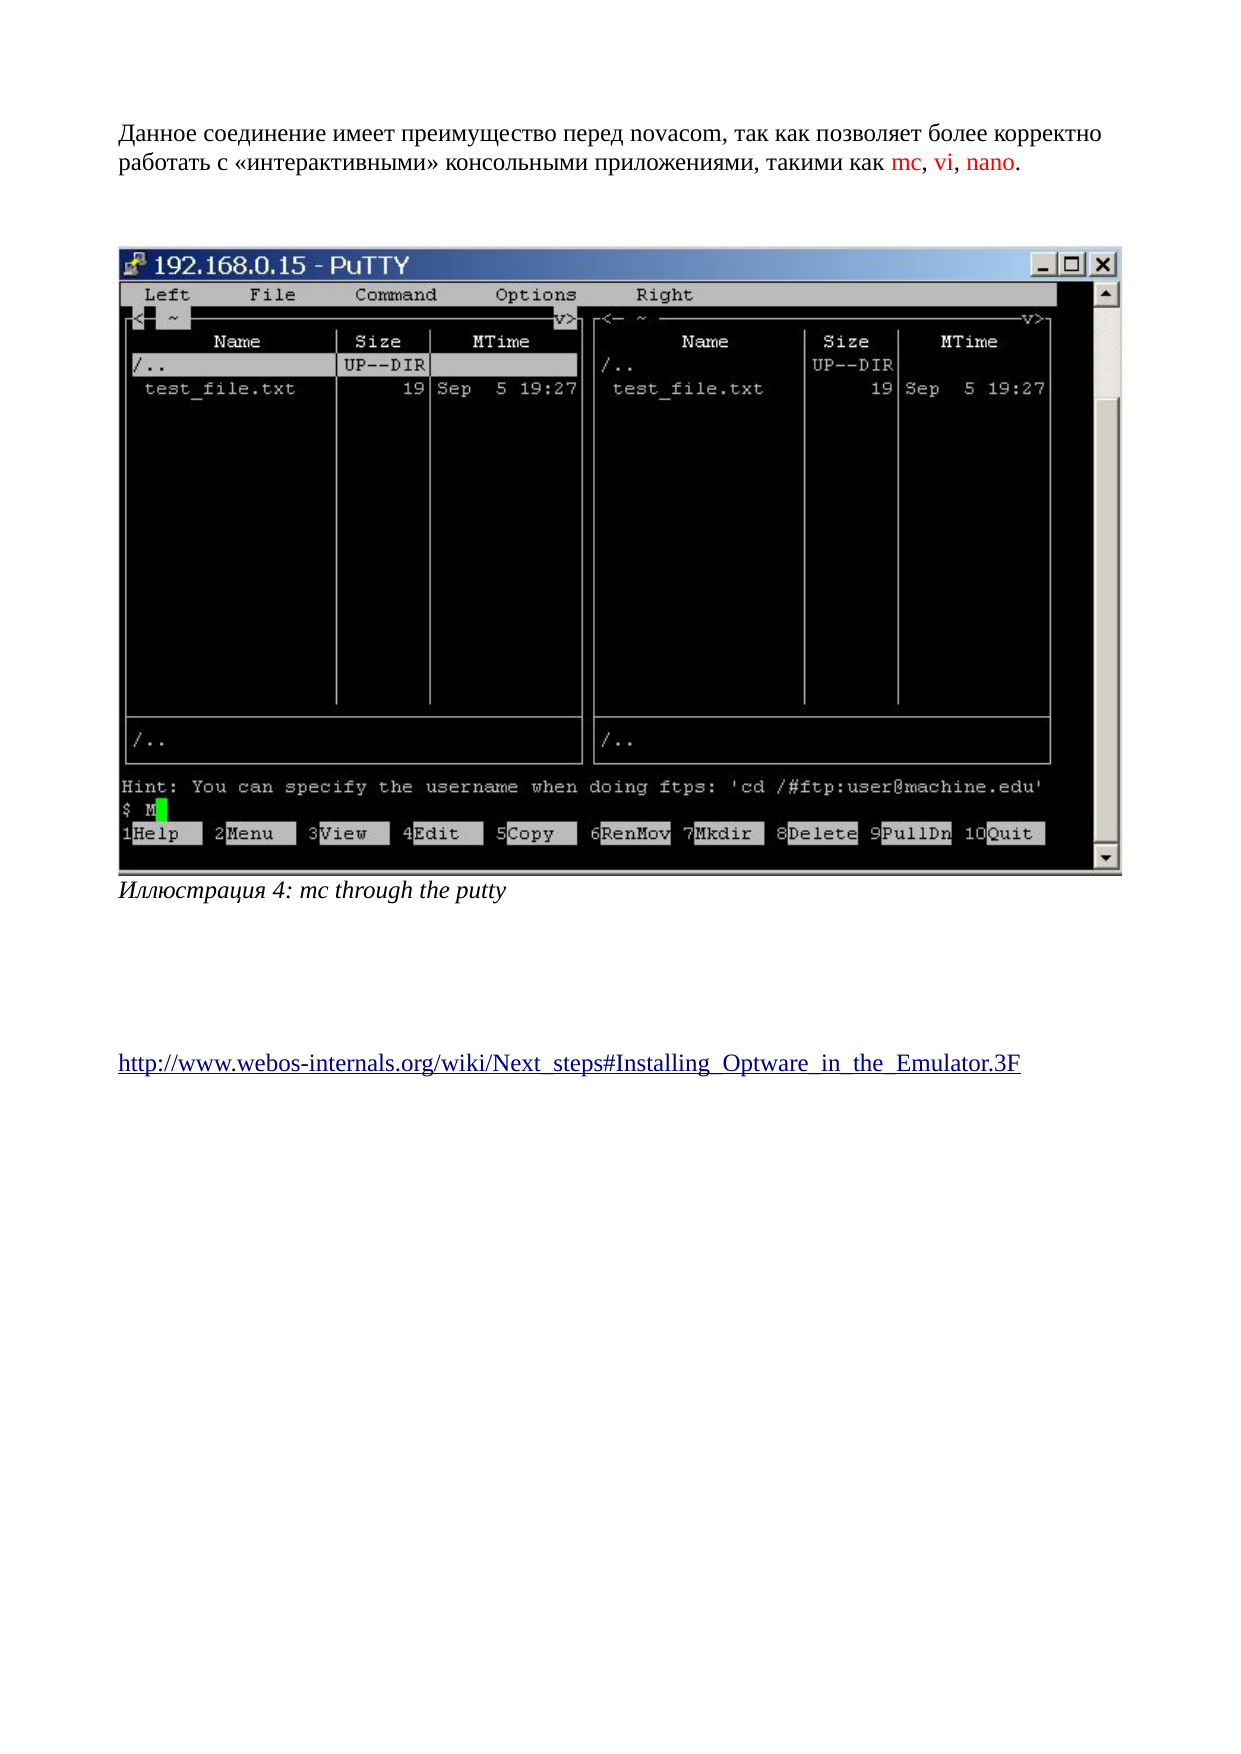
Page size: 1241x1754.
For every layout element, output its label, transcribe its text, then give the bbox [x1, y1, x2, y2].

text http://www.webos-internals.org/wiki/Next_steps#Installing_Optware_in_the_Emulator.3F [118, 1048, 1122, 1077]
text Иллюстрация 4: mc through the putty [118, 876, 1122, 904]
text Данное соединение имеет преимущество перед novacom, так как позволяет более корректно работать с «интерактивными» консольными приложениями, такими как mc, vi, nano. [118, 118, 1122, 176]
picture [118, 245, 1123, 876]
